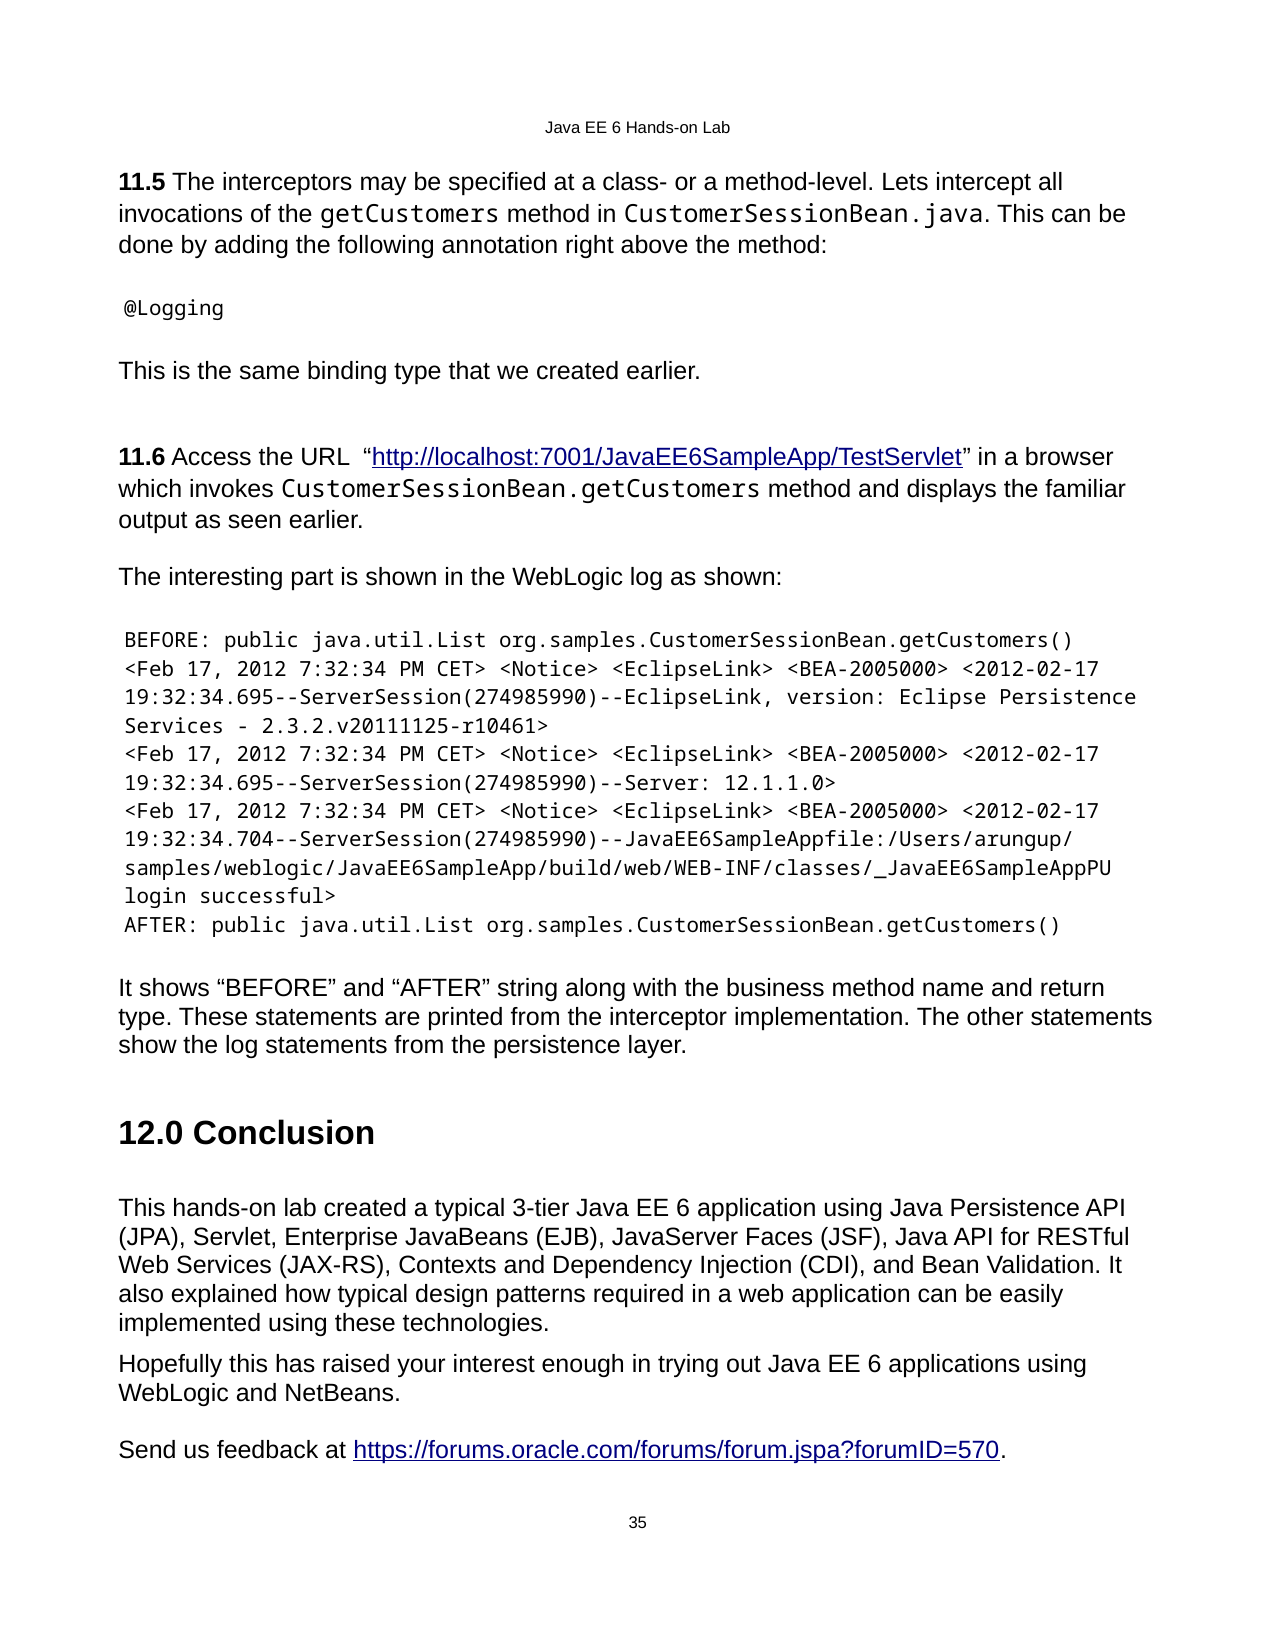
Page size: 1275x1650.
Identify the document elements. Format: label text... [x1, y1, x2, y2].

table_header @Logging [118, 287, 1157, 327]
table_header BEFORE: public java.util.List org.samples.CustomerSessionBean.getCustomers() <Feb 17, 2012 7:32:34 PM CET> <Notice> <EclipseLink> <BEA-2005000> <2012-02-17 19:32:34.695--ServerSession(274985990)--EclipseLink, version: Eclipse Persistence Services - 2.3.2.v20111125-r10461> <Feb 17, 2012 7:32:34 PM CET> <Notice> <EclipseLink> <BEA-2005000> <2012-02-17 19:32:34.695--ServerSession(274985990)--Server: 12.1.1.0> <Feb 17, 2012 7:32:34 PM CET> <Notice> <EclipseLink> <BEA-2005000> <2012-02-17 19:32:34.704--ServerSession(274985990)--JavaEE6SampleAppfile:/Users/arungup/samples/weblogic/JavaEE6SampleApp/build/web/WEB-INF/classes/_JavaEE6SampleAppPU login successful> AFTER: public java.util.List org.samples.CustomerSessionBean.getCustomers() [118, 620, 1157, 944]
text This is the same binding type that we created earlier. [118, 356, 1157, 384]
text This hands-on lab created a typical 3-tier Java EE 6 application using Java Persistence API (JPA), Servlet, Enterprise JavaBeans (EJB), JavaServer Faces (JSF), Java API for RESTful Web Services (JAX-RS), Contexts and Dependency Injection (CDI), and Bean Validation. It also explained how typical design patterns required in a web application can be easily implemented using these technologies. [118, 1164, 1157, 1336]
text 11.5 The interceptors may be specified at a class- or a method-level. Lets intercept all invocations of the getCustomers method in CustomerSessionBean.java. This can be done by adding the following annotation right above the method: [118, 167, 1157, 287]
text Hopefully this has raised your interest enough in trying out Java EE 6 applications using WebLogic and NetBeans. Send us feedback at https://forums.oracle.com/forums/forum.jspa?forumID=570. [118, 1349, 1157, 1464]
text It shows “BEFORE” and “AFTER” string along with the business method name and return type. These statements are printed from the interceptor implementation. The other statements show the log statements from the persistence layer. [118, 944, 1157, 1088]
subtitle 12.0 Conclusion [118, 1113, 1157, 1151]
text 11.6 Access the URL “http://localhost:7001/JavaEE6SampleApp/TestServlet” in a browser which invokes CustomerSessionBean.getCustomers method and displays the familiar output as seen earlier. The interesting part is shown in the WebLogic log as shown: [118, 442, 1157, 620]
